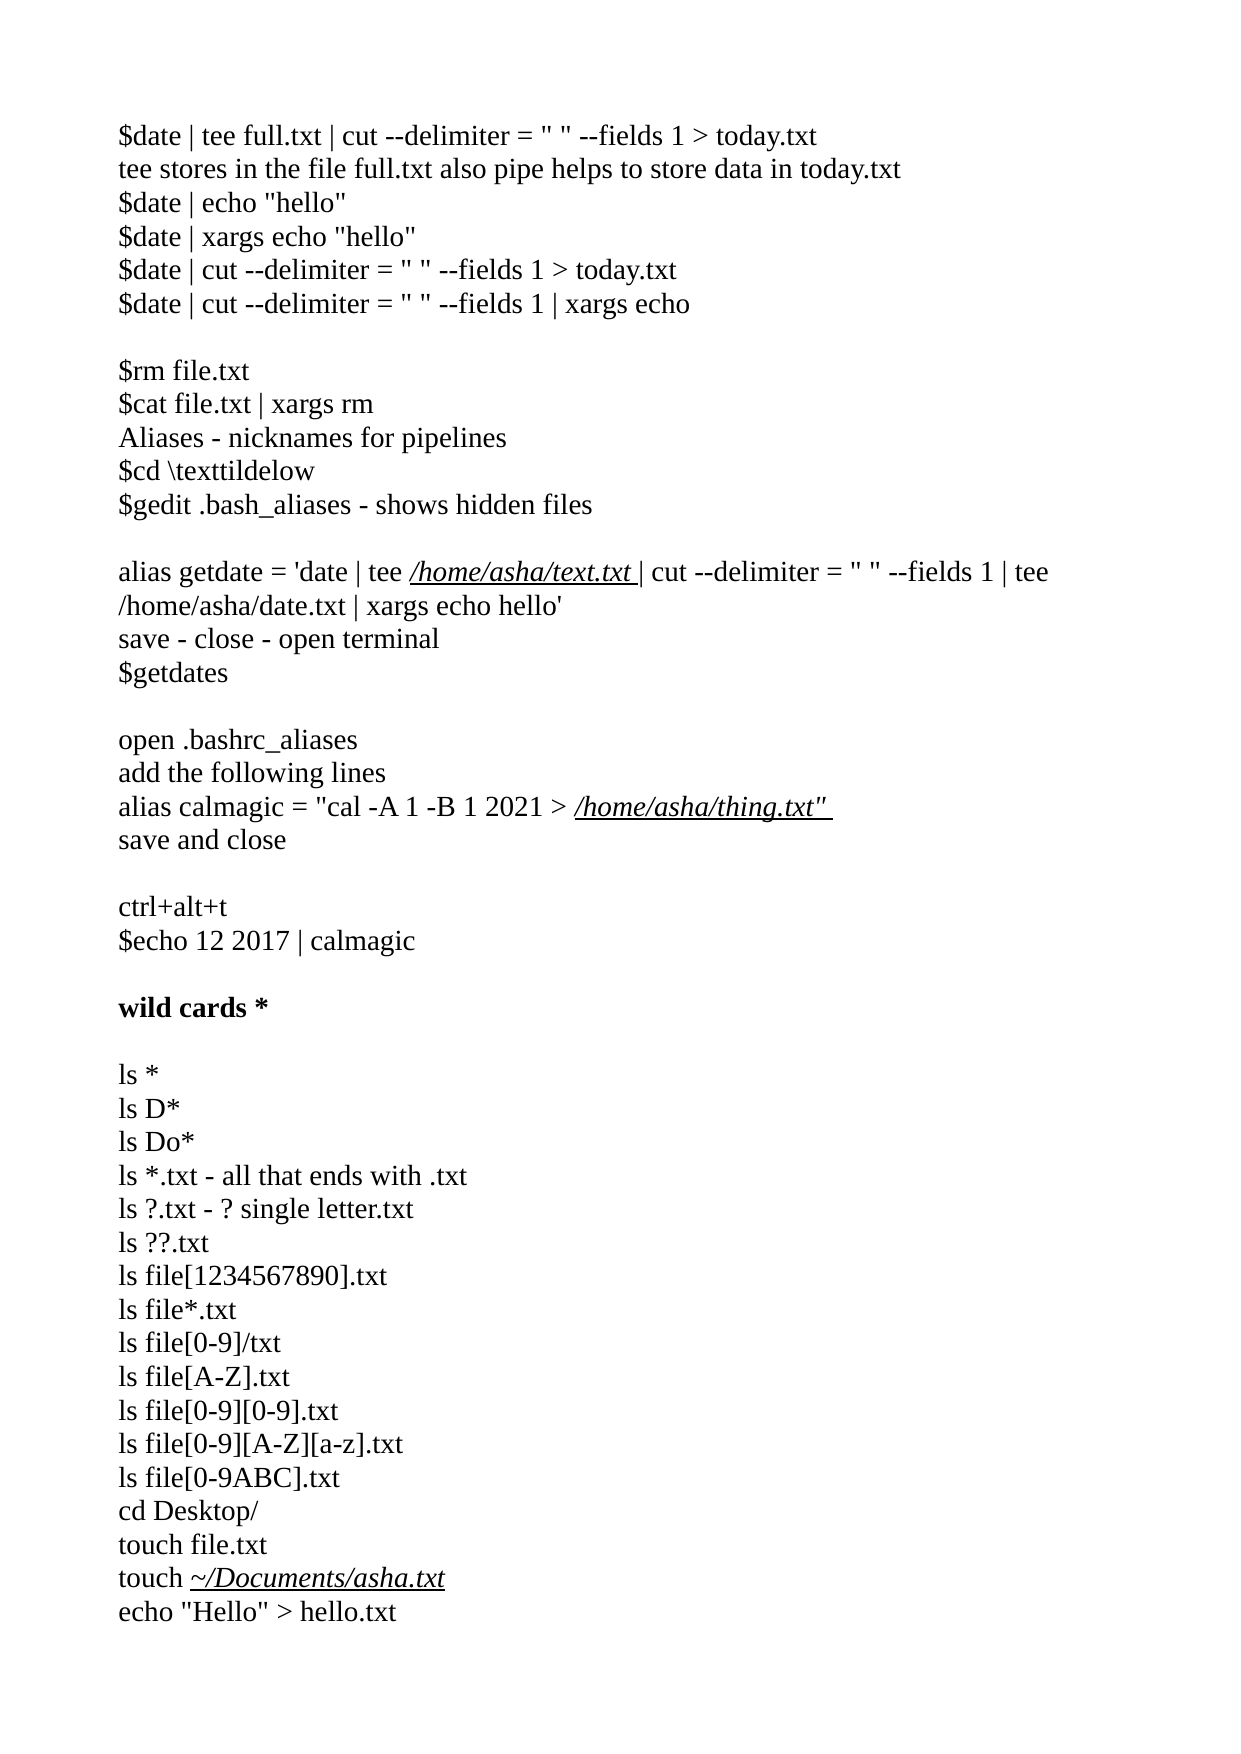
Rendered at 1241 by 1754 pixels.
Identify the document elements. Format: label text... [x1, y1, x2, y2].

text $cd \texttildelow [118, 453, 1122, 487]
text ls *.txt - all that ends with .txt [118, 1158, 1122, 1191]
text ls file[0-9][0-9].txt [118, 1393, 1122, 1426]
text ls file[0-9]/txt [118, 1326, 1122, 1359]
text ls file*.txt [118, 1292, 1122, 1326]
text $getdates [118, 655, 1122, 688]
text ls * [118, 1057, 1122, 1091]
text ls ??.txt [118, 1225, 1122, 1258]
text ls file[0-9ABC].txt [118, 1460, 1122, 1493]
text $date | cut --delimiter = " " --fields 1 | xargs echo [118, 286, 1122, 319]
text ls ?.txt - ? single letter.txt [118, 1191, 1122, 1225]
text wild cards * [118, 990, 1122, 1024]
text $gedit .bash_aliases - shows hidden files [118, 487, 1122, 521]
text $cat file.txt | xargs rm [118, 386, 1122, 420]
text open .bashrc_aliases [118, 722, 1122, 755]
text tee stores in the file full.txt also pipe helps to store data in today.txt [118, 152, 1122, 185]
text cd Desktop/ [118, 1493, 1122, 1527]
text $date | cut --delimiter = " " --fields 1 > today.txt [118, 252, 1122, 286]
text $echo 12 2017 | calmagic [118, 923, 1122, 957]
text $date | tee full.txt | cut --delimiter = " " --fields 1 > today.txt [118, 118, 1122, 152]
text $date | echo "hello" [118, 185, 1122, 219]
text ls file[A-Z].txt [118, 1359, 1122, 1393]
text alias calmagic = "cal -A 1 -B 1 2021 > /home/asha/thing.txt" [118, 789, 1122, 822]
text Aliases - nicknames for pipelines [118, 420, 1122, 453]
text ls D* [118, 1091, 1122, 1124]
text touch ~/Documents/asha.txt [118, 1560, 1122, 1594]
text save and close [118, 822, 1122, 856]
text ctrl+alt+t [118, 889, 1122, 923]
text ls Do* [118, 1124, 1122, 1158]
text add the following lines [118, 755, 1122, 789]
text $date | xargs echo "hello" [118, 219, 1122, 252]
text save - close - open terminal [118, 621, 1122, 655]
text alias getdate = 'date | tee /home/asha/text.txt | cut --delimiter = " " --fields 1 | tee /home/asha/date.txt | xargs echo hello' [118, 554, 1122, 621]
text $rm file.txt [118, 353, 1122, 386]
text echo "Hello" > hello.txt [118, 1594, 1122, 1627]
text ls file[1234567890].txt [118, 1258, 1122, 1292]
text touch file.txt [118, 1527, 1122, 1560]
text ls file[0-9][A-Z][a-z].txt [118, 1426, 1122, 1460]
